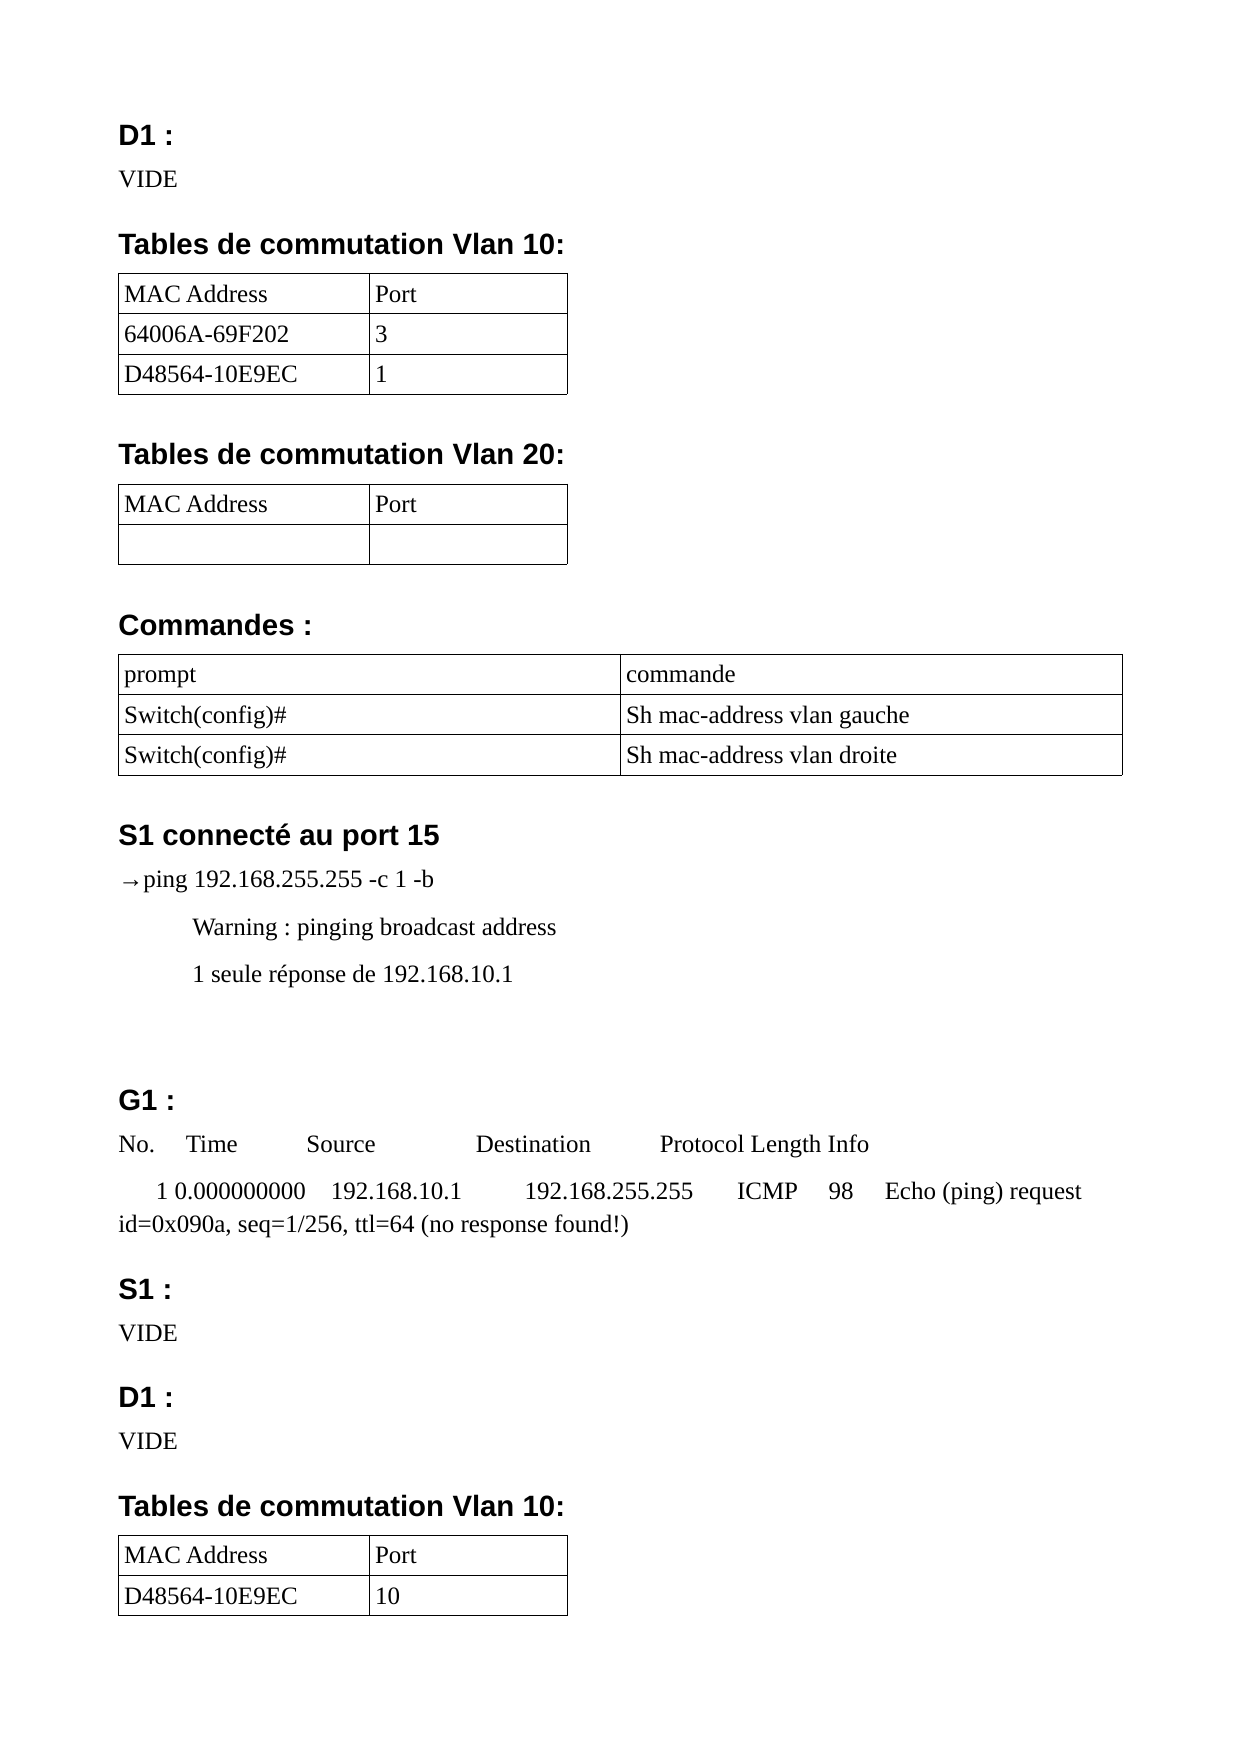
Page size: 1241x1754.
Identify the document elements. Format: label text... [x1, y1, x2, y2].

subtitle Commandes : [118, 607, 1122, 641]
text No. Time Source Destination Protocol Length Info [118, 1129, 1122, 1158]
table_header Port [370, 485, 567, 524]
table_header MAC Address [119, 485, 369, 524]
table_header MAC Address [119, 274, 369, 313]
subtitle D1 : [118, 1380, 1122, 1414]
text VIDE [118, 164, 1122, 193]
table_header prompt [119, 655, 620, 694]
subtitle D1 : [118, 118, 1122, 152]
table_cell 3 [370, 314, 567, 353]
table_cell Switch(config)# [119, 735, 620, 775]
table_cell D48564-10E9EC [119, 1576, 369, 1615]
table_cell Switch(config)# [119, 695, 620, 734]
subtitle Tables de commutation Vlan 10: [118, 227, 1122, 260]
table_cell 1 [370, 355, 567, 394]
text VIDE [118, 1426, 1122, 1455]
text 1 0.000000000 192.168.10.1 192.168.255.255 ICMP 98 Echo (ping) request id=0x090a, seq=1/256, ttl=64 (no response found!) [118, 1176, 1122, 1238]
text Warning : pinging broadcast address [118, 912, 1122, 941]
table_cell D48564-10E9EC [119, 355, 369, 394]
table_cell [370, 525, 567, 564]
table_header MAC Address [119, 1536, 369, 1575]
table_cell Sh mac-address vlan gauche [621, 695, 1122, 734]
subtitle S1 connecté au port 15 [118, 818, 1122, 852]
table_cell 64006A-69F202 [119, 314, 369, 353]
table_cell Sh mac-address vlan droite [621, 735, 1122, 775]
table_cell [119, 525, 369, 564]
text →ping 192.168.255.255 -c 1 -b [118, 864, 1122, 893]
text VIDE [118, 1318, 1122, 1347]
subtitle Tables de commutation Vlan 10: [118, 1488, 1122, 1522]
subtitle Tables de commutation Vlan 20: [118, 437, 1122, 471]
table_header Port [370, 274, 567, 313]
subtitle G1 : [118, 1083, 1122, 1116]
table_header commande [621, 655, 1122, 694]
table_header Port [370, 1536, 567, 1575]
text 1 seule réponse de 192.168.10.1 [118, 959, 1122, 988]
table_cell 10 [370, 1576, 567, 1615]
subtitle S1 : [118, 1272, 1122, 1305]
